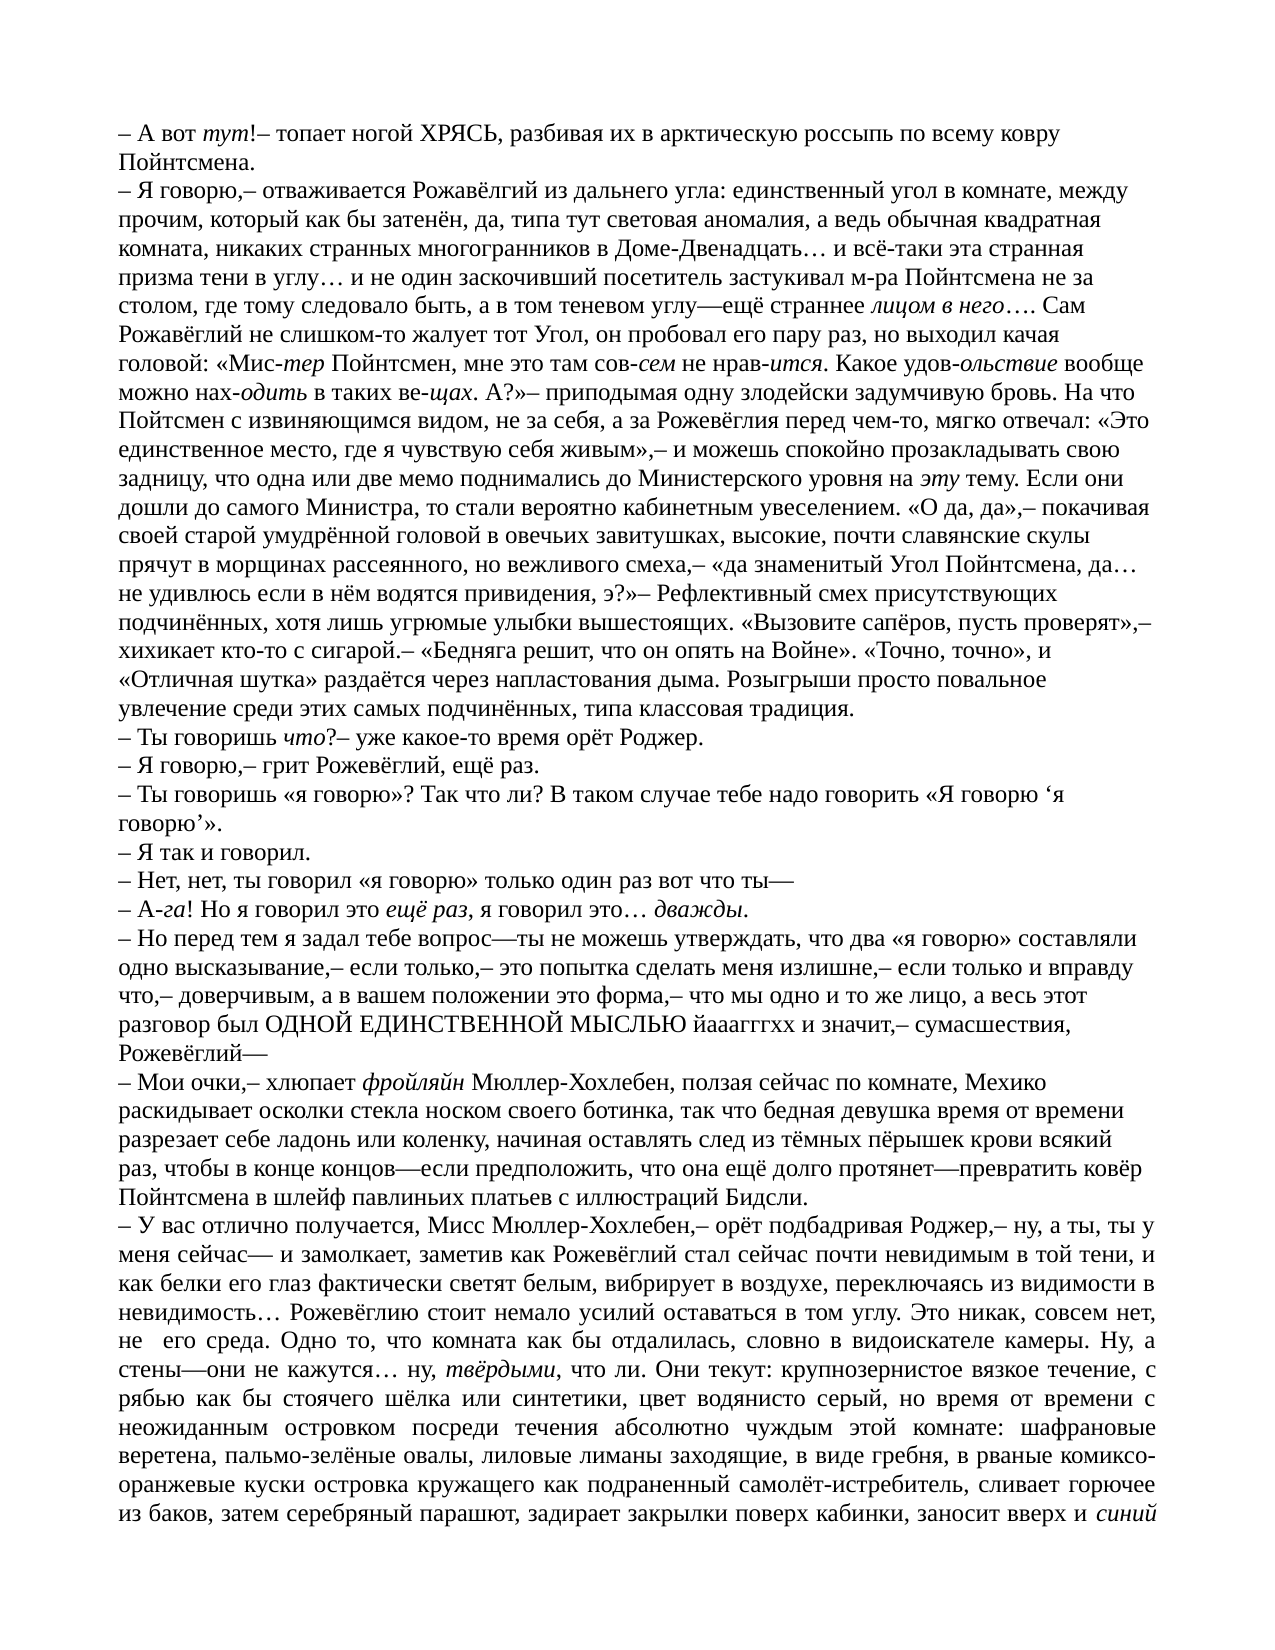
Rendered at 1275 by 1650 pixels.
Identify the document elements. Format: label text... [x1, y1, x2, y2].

text – Нет, нет, ты говорил «я говорю» только один раз вот что ты— [118, 866, 1157, 894]
text – Ты говоришь «я говорю»? Так что ли? В таком случае тебе надо говорить «Я говорю ‘я говорю’». [118, 779, 1157, 837]
text – А вот тут!– топает ногой ХРЯСЬ, разбивая их в арктическую россыпь по всему ковру Пойнтсмена. [118, 118, 1157, 176]
text – Мои очки,– хлюпает фройляйн Мюллер-Хохлебен, ползая сейчас по комнате, Мехико раскидывает осколки стекла носком своего ботинка, так что бедная девушка время от времени разрезает себе ладонь или коленку, начиная оставлять след из тёмных пёрышек крови всякий раз, чтобы в конце концов—если предположить, что она ещё долго протянет—превратить ковёр Пойнтсмена в шлейф павлиньих платьев с иллюстраций Бидсли. [118, 1067, 1157, 1211]
text – У вас отлично получается, Мисс Мюллер-Хохлебен,– орёт подбадривая Роджер,– ну, а ты, ты у меня сейчас— и замолкает, заметив как Рожевёглий стал сейчас почти невидимым в той тени, и как белки его глаз фактически светят белым, вибрирует в воздухе, переключаясь из видимости в невидимость… Рожевёглию стоит немало усилий оставаться в том углу. Это никак, совсем нет, не его среда. Одно то, что комната как бы отдалилась, словно в видоискателе камеры. Ну, а стены—они не кажутся… ну, твёрдыми, что ли. Они текут: крупнозернистое вязкое течение, с рябью как бы стоячего шёлка или синтетики, цвет водянисто серый, но время от времени с неожиданным островком посреди течения абсолютно чуждым этой комнате: шафрановые веретена, пальмо-зелёные овалы, лиловые лиманы заходящие, в виде гребня, в рваные комиксо-оранжевые куски островка кружащего как подраненный самолёт-истребитель, сливает горючее из баков, затем серебряный парашют, задирает закрылки поверх кабинки, заносит вверх и синий [118, 1211, 1157, 1527]
text – Ты говоришь что?– уже какое-то время орёт Роджер. [118, 722, 1157, 751]
text – А-га! Но я говорил это ещё раз, я говорил это… дважды. [118, 894, 1157, 923]
text – Я говорю,– отваживается Рожавёлгий из дальнего угла: единственный угол в комнате, между прочим, который как бы затенён, да, типа тут световая аномалия, а ведь обычная квадратная комната, никаких странных многогранников в Доме-Двенадцать… и всё-таки эта странная призма тени в углу… и не один заскочивший посетитель застукивал м-ра Пойнтсмена не за столом, где тому следовало быть, а в том теневом углу—ещё страннее лицом в него…. Сам Рожавёглий не слишком-то жалует тот Угол, он пробовал его пару раз, но выходил качая головой: «Мис-тер Пойнтсмен, мне это там сов-сем не нрав-ится. Какое удов-ольствие вообще можно нах-одить в таких ве-щах. А?»– приподымая одну злодейски задумчивую бровь. На что Пойтсмен с извиняющимся видом, не за себя, а за Рожевёглия перед чем-то, мягко отвечал: «Это единственное место, где я чувствую себя живым»,– и можешь спокойно прозакладывать свою задницу, что одна или две мемо поднимались до Министерского уровня на эту тему. Если они дошли до самого Министра, то стали вероятно кабинетным увеселением. «О да, да»,– покачивая своей старой умудрённой головой в овечьих завитушках, высокие, почти славянские скулы прячут в морщинах рассеянного, но вежливого смеха,– «да знаменитый Угол Пойнтсмена, да… не удивлюсь если в нём водятся привидения, э?»– Рефлективный смех присутствующих подчинённых, хотя лишь угрюмые улыбки вышестоящих. «Вызовите сапёров, пусть проверят»,– хихикает кто-то с сигарой.– «Бедняга решит, что он опять на Войне». «Точно, точно», и «Отличная шутка» раздаётся через напластования дыма. Розыгрыши просто повальное увлечение среди этих самых подчинённых, типа классовая традиция. [118, 176, 1157, 722]
text – Я так и говорил. [118, 837, 1157, 866]
text – Но перед тем я задал тебе вопрос—ты не можешь утверждать, что два «я говорю» составляли одно высказывание,– если только,– это попытка сделать меня излишне,– если только и вправду что,– доверчивым, а в вашем положении это форма,– что мы одно и то же лицо, а весь этот разговор был ОДНОЙ ЕДИНСТВЕННОЙ МЫСЛЬЮ йааагггхх и значит,– сумасшествия, Рожевёглий— [118, 923, 1157, 1067]
text – Я говорю,– грит Рожевёглий, ещё раз. [118, 751, 1157, 779]
